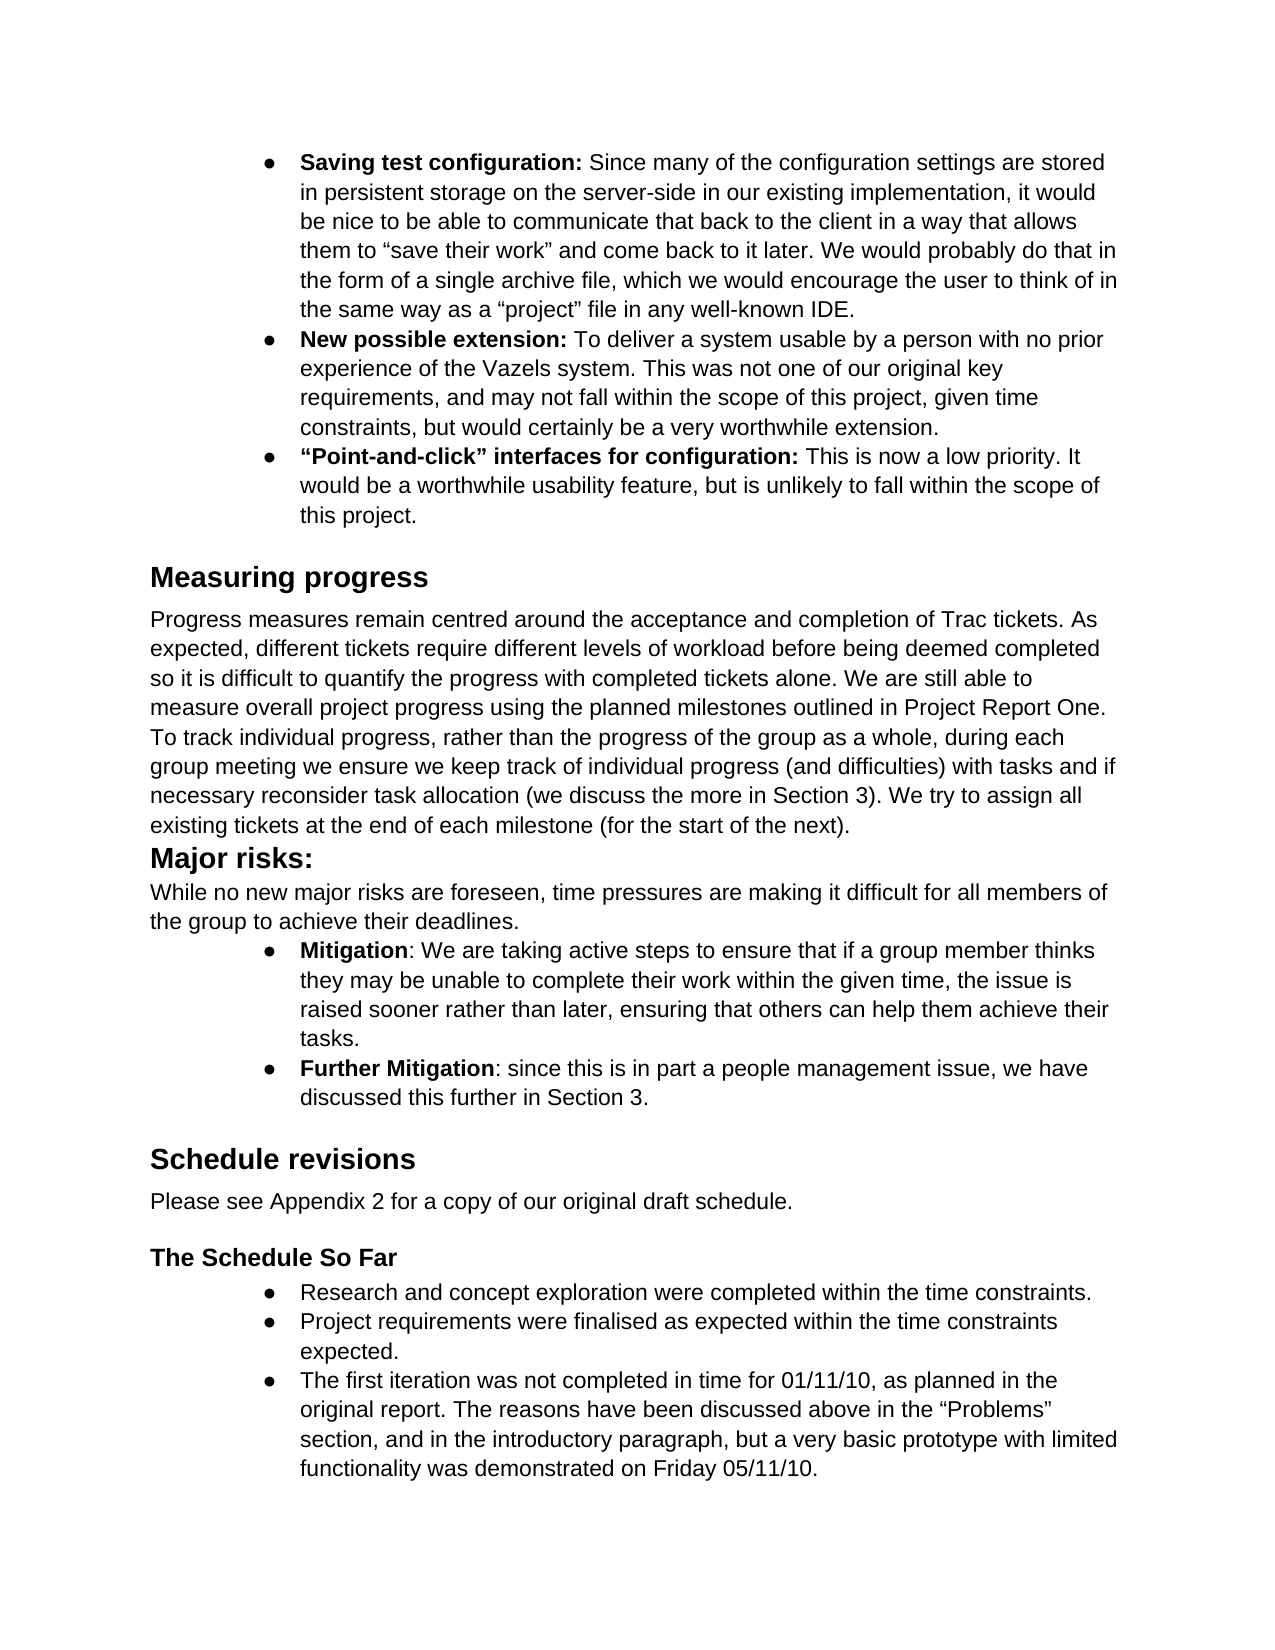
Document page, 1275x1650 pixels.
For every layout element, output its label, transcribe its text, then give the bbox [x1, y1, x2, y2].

list Further Mitigation: since this is in part a people management issue, we have discussed this further in Section 3. [262, 1055, 1125, 1110]
list Mitigation: We are taking active steps to ensure that if a group member thinks they may be unable to complete their work within the given time, the issue is raised sooner rather than later, ensuring that others can help them achieve their tasks. [262, 938, 1125, 1052]
list “Point-and-click” interfaces for configuration: This is now a low priority. It would be a worthwhile usability feature, but is unlikely to fall within the scope of this project. [262, 444, 1125, 528]
text Schedule revisions [150, 1143, 1125, 1176]
text Please see Appendix 2 for a copy of our original draft schedule. [150, 1189, 1125, 1215]
text Major risks: [150, 842, 1125, 874]
list Saving test configuration: Since many of the configuration settings are stored in persistent storage on the server-side in our existing implementation, it would be nice to be able to communicate that back to the client in a way that allows them to “save their work” and come back to it later. We would probably do that in the form of a single archive file, which we would encourage the user to think of in the same way as a “project” file in any well-known IDE. [262, 150, 1125, 322]
text The Schedule So Far [150, 1243, 1125, 1271]
list New possible extension: To deliver a system usable by a person with no prior experience of the Vazels system. This was not one of our original key requirements, and may not fall within the scope of this project, given time constraints, but would certainly be a very worthwhile extension. [262, 326, 1125, 440]
text Progress measures remain centred around the acceptance and completion of Trac tickets. As expected, different tickets require different levels of workload before being deemed completed so it is difficult to quantify the progress with completed tickets alone. We are still able to measure overall project progress using the planned milestones outlined in Project Report One. To track individual progress, rather than the progress of the group as a whole, during each group meeting we ensure we keep track of individual progress (and difficulties) with tasks and if necessary reconsider task allocation (we discuss the more in Section 3). We try to assign all existing tickets at the end of each milestone (for the start of the next). [150, 607, 1125, 838]
list Project requirements were finalised as expected within the time constraints expected. [262, 1309, 1125, 1364]
text Measuring progress [150, 561, 1125, 594]
text While no new major risks are foreseen, time pressures are making it difficult for all members of the group to achieve their deadlines. [150, 879, 1125, 934]
list The first iteration was not completed in time for 01/11/10, as planned in the original report. The reasons have been discussed above in the “Problems” section, and in the introductory paragraph, but a very basic prototype with limited functionality was demonstrated on Friday 05/11/10. [262, 1368, 1125, 1482]
list Research and concept exploration were completed within the time constraints. [262, 1280, 1125, 1305]
